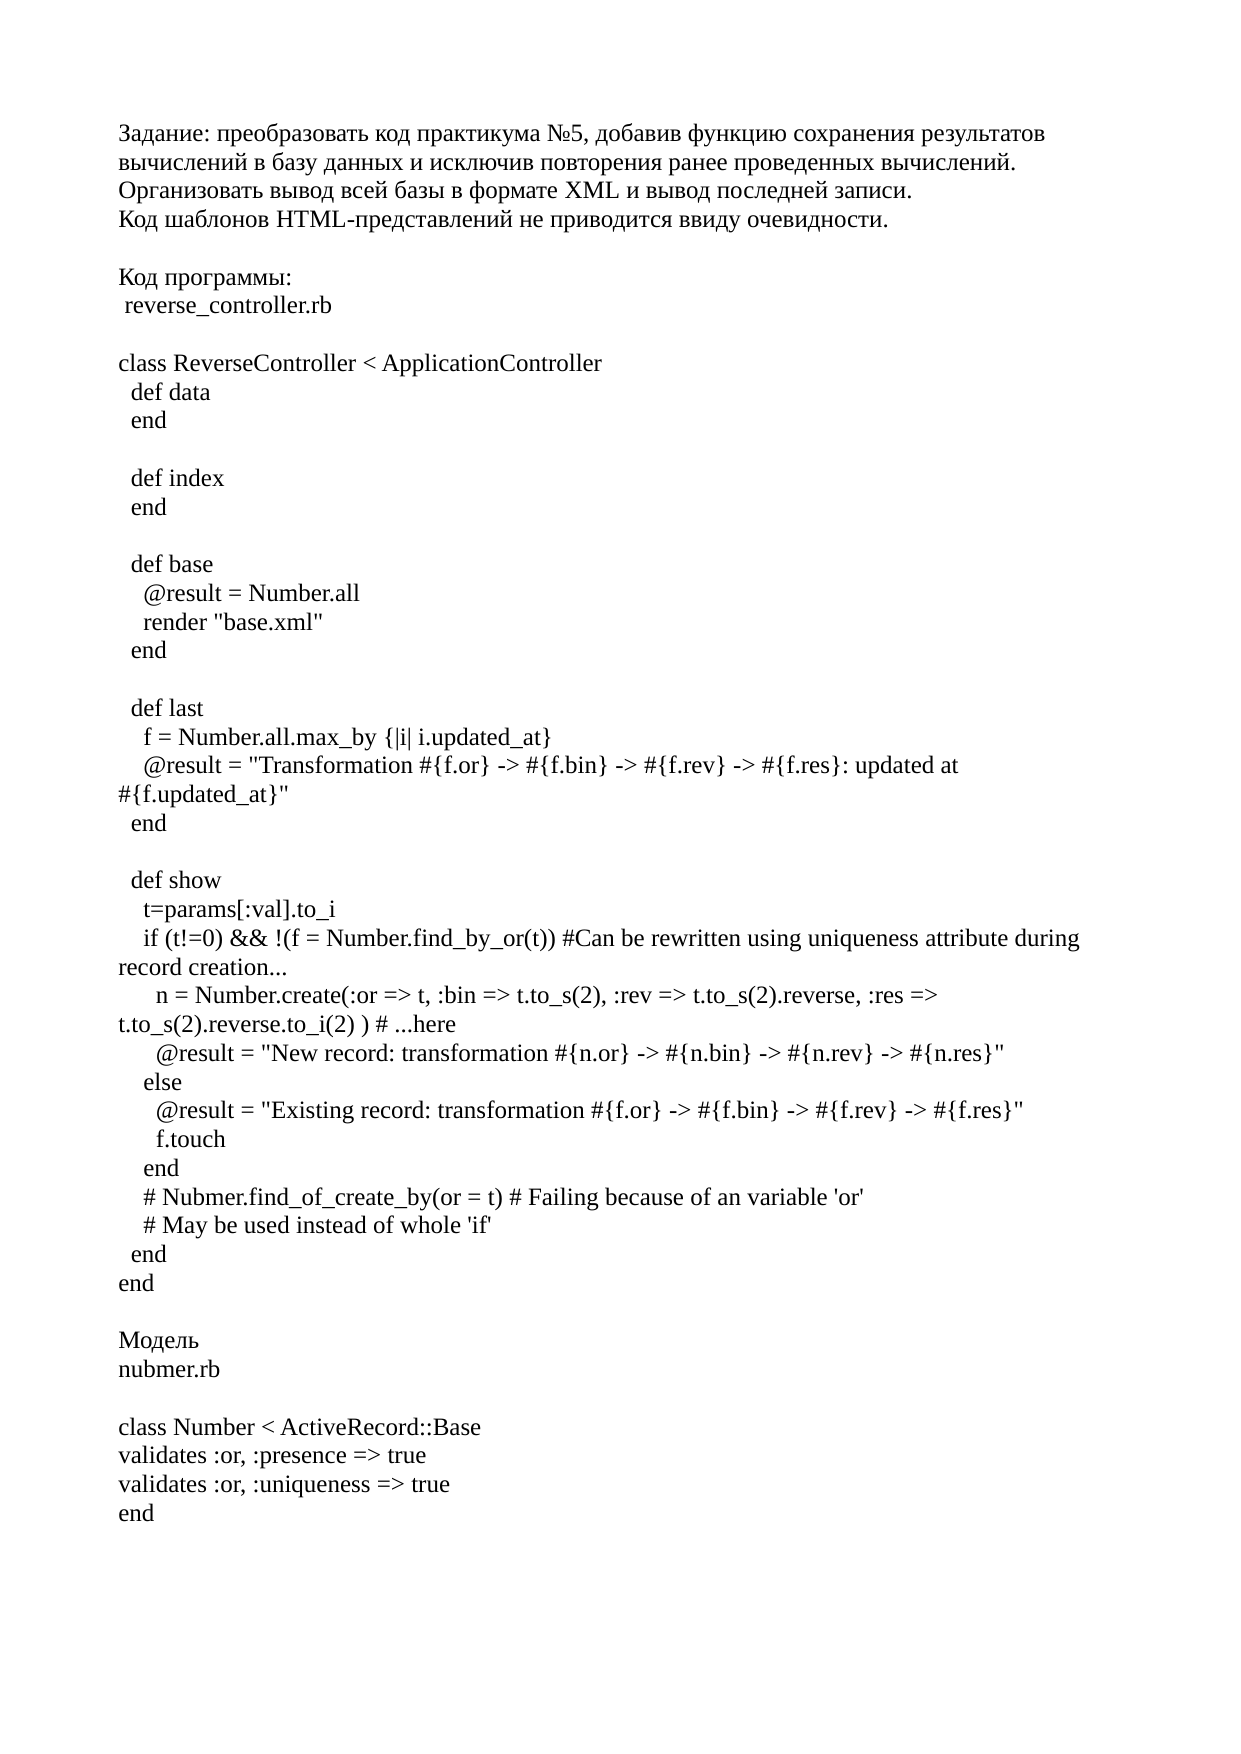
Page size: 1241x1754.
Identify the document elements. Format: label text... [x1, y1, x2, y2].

text reverse_controller.rb [118, 291, 1122, 319]
text Код программы: [118, 262, 1122, 291]
text class Number < ActiveRecord::Base validates :or, :presence => true validates :or, :uniqueness => true end [118, 1412, 1122, 1556]
text Код шаблонов HTML-представлений не приводится ввиду очевидности. [118, 204, 1122, 233]
text Задание: преобразовать код практикума №5, добавив функцию сохранения результатов вычислений в базу данных и исключив повторения ранее проведенных вычислений. Организовать вывод всей базы в формате XML и вывод последней записи. [118, 118, 1122, 204]
text Модель [118, 1326, 1122, 1354]
text nubmer.rb [118, 1354, 1122, 1383]
text class ReverseController < ApplicationController def data end def index end def base @result = Number.all render "base.xml" end def last f = Number.all.max_by {|i| i.updated_at} @result = "Transformation #{f.or} -> #{f.bin} -> #{f.rev} -> #{f.res}: updated at #{f.updated_at}" end def show t=params[:val].to_i if (t!=0) && !(f = Number.find_by_or(t)) #Can be rewritten using uniqueness attribute during record creation... n = Number.create(:or => t, :bin => t.to_s(2), :rev => t.to_s(2).reverse, :res => t.to_s(2).reverse.to_i(2) ) # ...here @result = "New record: transformation #{n.or} -> #{n.bin} -> #{n.rev} -> #{n.res}" else @result = "Existing record: transformation #{f.or} -> #{f.bin} -> #{f.rev} -> #{f.res}" f.touch end # Nubmer.find_of_create_by(or = t) # Failing because of an variable 'or' # May be used instead of whole 'if' end end [118, 348, 1122, 1326]
